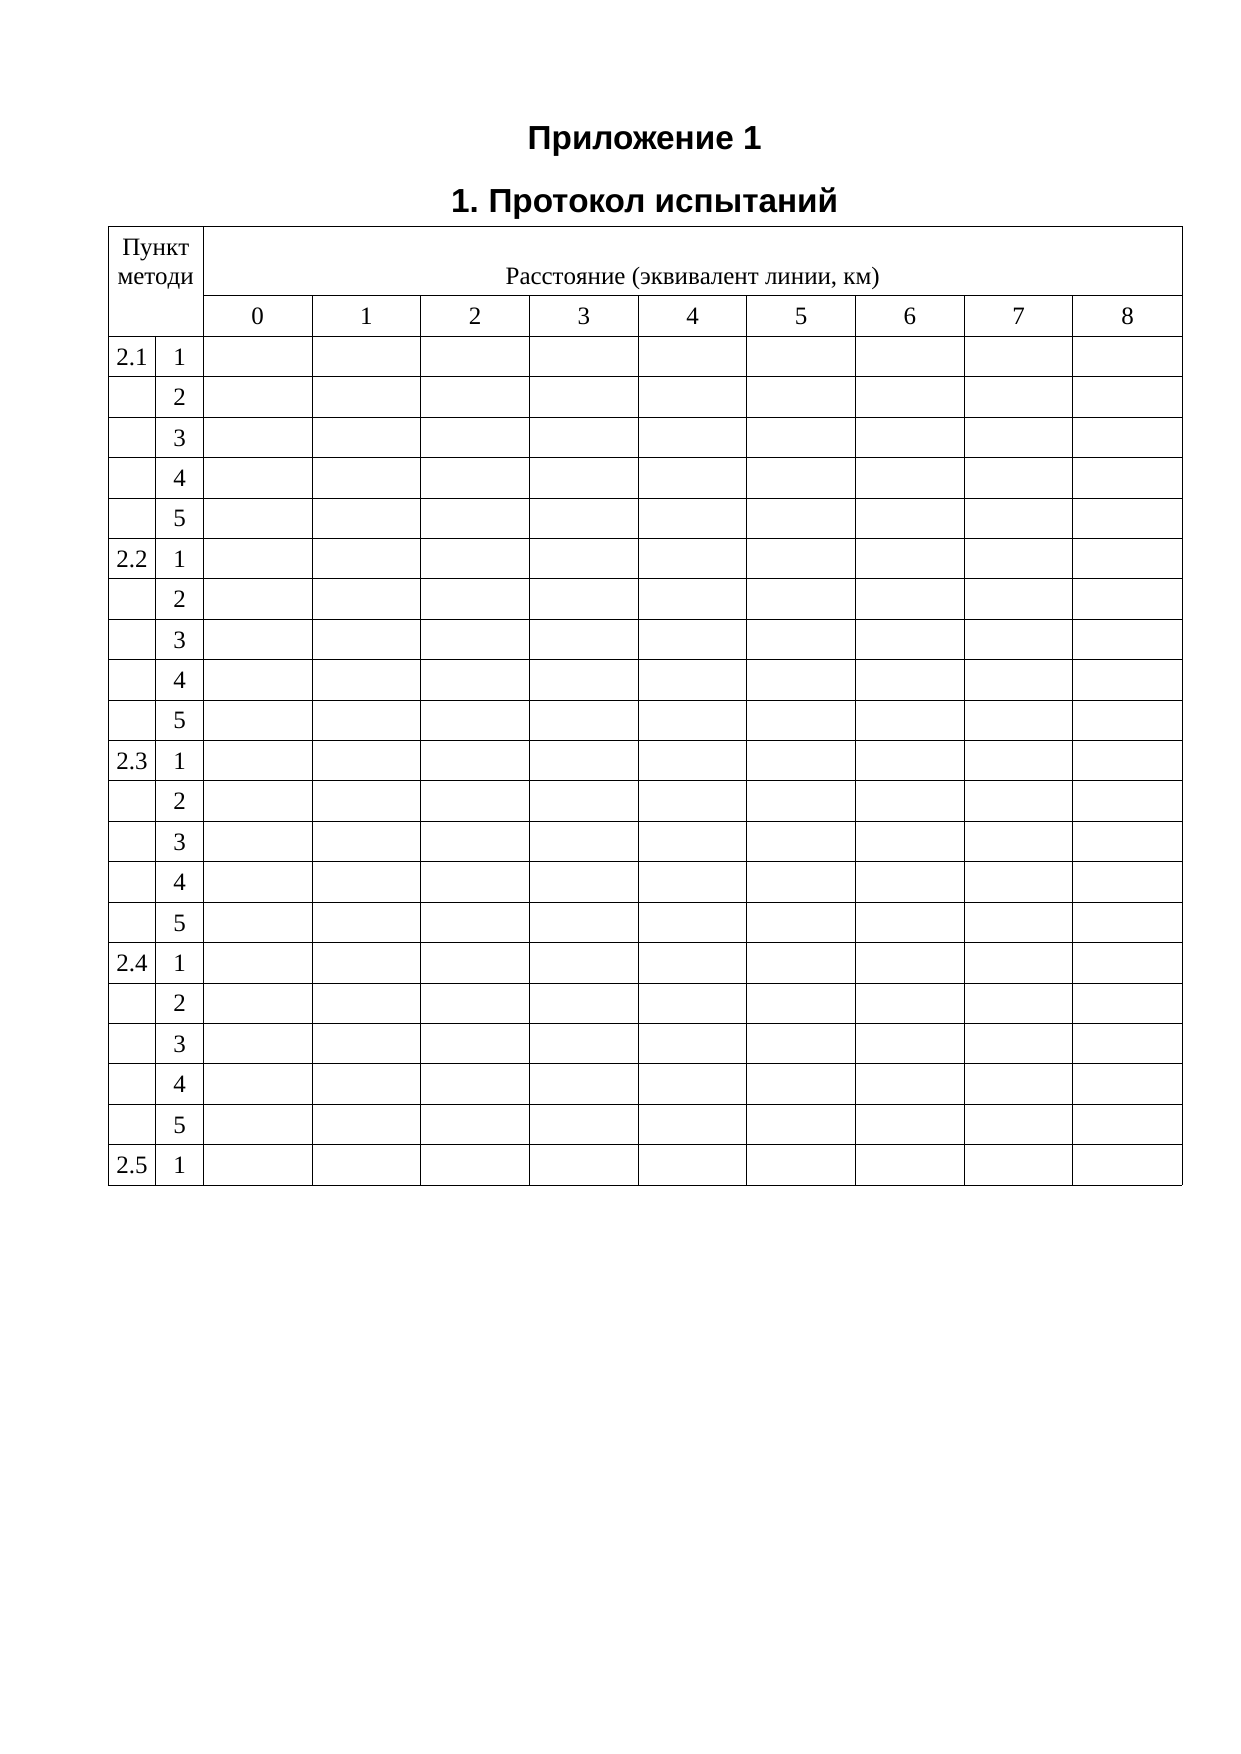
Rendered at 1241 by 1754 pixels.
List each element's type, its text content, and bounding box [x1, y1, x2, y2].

table_cell [747, 539, 855, 578]
table_cell [204, 579, 312, 619]
table_cell [639, 337, 746, 376]
table_cell 1 [156, 337, 203, 376]
table_cell [639, 620, 746, 659]
table_cell [109, 903, 155, 942]
table_cell [204, 1024, 312, 1063]
table_cell 4 [156, 660, 203, 699]
table_cell [639, 499, 746, 538]
table_cell [965, 337, 1072, 376]
table_cell [313, 701, 420, 740]
table_cell [965, 620, 1072, 659]
table_cell [530, 1024, 638, 1063]
table_cell 3 [530, 296, 638, 336]
table_cell [204, 660, 312, 699]
table_cell [747, 377, 855, 417]
table_cell 1 [156, 539, 203, 578]
table_cell [204, 943, 312, 982]
table_cell [204, 377, 312, 417]
table_cell [530, 781, 638, 821]
table_cell [109, 579, 155, 619]
table_header Расстояние (эквивалент линии, км) [204, 227, 1182, 295]
table_cell [639, 701, 746, 740]
table_cell 4 [639, 296, 746, 336]
table_cell [313, 499, 420, 538]
table_cell [856, 781, 964, 821]
table_cell [965, 1024, 1072, 1063]
table_cell [639, 458, 746, 497]
table_cell [530, 418, 638, 457]
table_cell 5 [156, 701, 203, 740]
table_cell [1073, 579, 1182, 619]
table_cell [530, 903, 638, 942]
table_cell [530, 337, 638, 376]
table_cell 2.2 [109, 539, 155, 578]
table_cell [313, 418, 420, 457]
table_cell [109, 1105, 155, 1144]
table_cell [639, 418, 746, 457]
table_cell [313, 539, 420, 578]
table_cell [639, 660, 746, 699]
table_cell [204, 822, 312, 861]
table_cell [313, 660, 420, 699]
table_cell [313, 741, 420, 780]
table_cell [965, 660, 1072, 699]
table_cell 3 [156, 1024, 203, 1063]
table_cell [421, 1064, 529, 1104]
table_cell [109, 458, 155, 497]
table_cell [313, 579, 420, 619]
table_cell [856, 862, 964, 902]
table_cell [856, 539, 964, 578]
table_cell [1073, 539, 1182, 578]
table_cell [965, 579, 1072, 619]
table_cell [204, 984, 312, 1023]
table_cell [747, 499, 855, 538]
table_cell [747, 741, 855, 780]
table_cell [747, 1064, 855, 1104]
table_cell [313, 1145, 420, 1184]
table_cell [530, 499, 638, 538]
table_cell [639, 903, 746, 942]
table_cell [421, 620, 529, 659]
table_cell [313, 903, 420, 942]
table_cell [965, 499, 1072, 538]
table_cell 2.3 [109, 741, 155, 780]
table_cell [965, 862, 1072, 902]
subtitle Протокол испытаний [108, 182, 1181, 220]
table_cell [421, 499, 529, 538]
table_cell [639, 539, 746, 578]
table_cell [530, 458, 638, 497]
table_cell [747, 862, 855, 902]
table_cell [1073, 862, 1182, 902]
table_cell [421, 458, 529, 497]
table_cell [109, 377, 155, 417]
table_cell 2 [156, 579, 203, 619]
table_cell 3 [156, 822, 203, 861]
table_cell [1073, 458, 1182, 497]
table_cell [965, 781, 1072, 821]
table_cell [856, 903, 964, 942]
table_cell [856, 620, 964, 659]
table_cell 2.5 [109, 1145, 155, 1184]
table_cell [313, 781, 420, 821]
table_cell [109, 1064, 155, 1104]
table_cell [747, 337, 855, 376]
table_cell [965, 1064, 1072, 1104]
table_cell [856, 458, 964, 497]
table_cell [421, 377, 529, 417]
table_cell [856, 1024, 964, 1063]
table_cell [530, 943, 638, 982]
table_cell [421, 579, 529, 619]
table_cell [530, 377, 638, 417]
table_cell [639, 1105, 746, 1144]
table_cell [204, 499, 312, 538]
table_cell [639, 741, 746, 780]
table_cell 2 [421, 296, 529, 336]
table_cell [313, 1024, 420, 1063]
table_cell [965, 741, 1072, 780]
table_cell [421, 741, 529, 780]
table_cell [109, 862, 155, 902]
table_cell 1 [313, 296, 420, 336]
table_cell [421, 539, 529, 578]
table_cell [530, 741, 638, 780]
table_cell [204, 458, 312, 497]
table_cell [204, 701, 312, 740]
table_cell [204, 741, 312, 780]
table_cell [856, 377, 964, 417]
table_cell [109, 984, 155, 1023]
table_cell [204, 539, 312, 578]
table_cell [856, 822, 964, 861]
table_cell [856, 660, 964, 699]
table_cell [1073, 499, 1182, 538]
table_cell [965, 903, 1072, 942]
table_cell [856, 701, 964, 740]
table_cell 4 [156, 862, 203, 902]
table_cell [639, 1024, 746, 1063]
table_cell [530, 1145, 638, 1184]
table_cell [421, 781, 529, 821]
table_cell [421, 862, 529, 902]
table_cell [313, 862, 420, 902]
table_cell 2 [156, 781, 203, 821]
table_cell [965, 1105, 1072, 1144]
table_cell [856, 418, 964, 457]
table_cell [204, 337, 312, 376]
table_cell [109, 701, 155, 740]
table_cell [204, 418, 312, 457]
table_cell [1073, 418, 1182, 457]
table_cell 5 [156, 1105, 203, 1144]
table_cell [530, 822, 638, 861]
table_cell [109, 499, 155, 538]
table_cell [1073, 781, 1182, 821]
table_cell [856, 1105, 964, 1144]
table_cell [421, 1024, 529, 1063]
table_cell [1073, 984, 1182, 1023]
table_cell [109, 781, 155, 821]
table_cell [109, 660, 155, 699]
table_cell [530, 862, 638, 902]
table_cell [639, 579, 746, 619]
table_cell 4 [156, 458, 203, 497]
table_cell [639, 943, 746, 982]
table_cell [1073, 701, 1182, 740]
table_cell [747, 781, 855, 821]
table_cell [747, 984, 855, 1023]
table_cell [747, 1105, 855, 1144]
table_cell [1073, 943, 1182, 982]
table_cell [747, 943, 855, 982]
table_cell 2 [156, 984, 203, 1023]
table_cell [421, 984, 529, 1023]
table_cell [421, 337, 529, 376]
table_cell [1073, 1145, 1182, 1184]
table_cell [1073, 1105, 1182, 1144]
table_cell [313, 1064, 420, 1104]
table_cell [1073, 1024, 1182, 1063]
table_cell [421, 701, 529, 740]
table_cell [204, 903, 312, 942]
table_cell 8 [1073, 296, 1182, 336]
table_cell 2 [156, 377, 203, 417]
table_cell [747, 822, 855, 861]
table_cell [530, 984, 638, 1023]
table_cell [109, 418, 155, 457]
table_cell [530, 701, 638, 740]
table_cell [530, 539, 638, 578]
table_cell [421, 418, 529, 457]
table_cell [204, 620, 312, 659]
table_cell 3 [156, 418, 203, 457]
table_cell [747, 903, 855, 942]
table_cell 4 [156, 1064, 203, 1104]
table_cell [530, 579, 638, 619]
table_cell [530, 620, 638, 659]
table_cell [313, 822, 420, 861]
table_cell [1073, 822, 1182, 861]
table_cell 6 [856, 296, 964, 336]
table_cell [313, 377, 420, 417]
table_cell [421, 1105, 529, 1144]
table_cell [530, 1105, 638, 1144]
table_cell [639, 822, 746, 861]
table_cell [1073, 337, 1182, 376]
table_cell [1073, 903, 1182, 942]
table_cell [313, 458, 420, 497]
table_cell 2.4 [109, 943, 155, 982]
table_cell [204, 862, 312, 902]
table_cell 5 [156, 499, 203, 538]
table_cell [856, 1064, 964, 1104]
table_cell [639, 1145, 746, 1184]
table_cell [109, 620, 155, 659]
table_cell [204, 1105, 312, 1144]
table_cell [421, 822, 529, 861]
table_cell [965, 1145, 1072, 1184]
table_cell [1073, 377, 1182, 417]
table_cell [965, 943, 1072, 982]
table_cell 7 [965, 296, 1072, 336]
table_cell [313, 337, 420, 376]
table_cell 5 [747, 296, 855, 336]
table_cell [856, 984, 964, 1023]
table_cell [530, 660, 638, 699]
table_cell [109, 822, 155, 861]
table_cell [856, 499, 964, 538]
table_cell [965, 377, 1072, 417]
table_cell [965, 458, 1072, 497]
table_cell [1073, 620, 1182, 659]
table_cell [965, 984, 1072, 1023]
table_cell [856, 741, 964, 780]
table_cell [639, 377, 746, 417]
table_cell 0 [204, 296, 312, 336]
table_cell [639, 781, 746, 821]
table_cell [639, 984, 746, 1023]
table_cell [204, 1064, 312, 1104]
table_cell [747, 660, 855, 699]
table_cell [965, 539, 1072, 578]
table_cell [856, 579, 964, 619]
table_cell [313, 1105, 420, 1144]
table_cell 3 [156, 620, 203, 659]
table_cell 5 [156, 903, 203, 942]
table_cell [747, 418, 855, 457]
table_cell [747, 1145, 855, 1184]
table_cell 2.1 [109, 337, 155, 376]
subtitle Приложение 1 [108, 118, 1181, 157]
table_cell [1073, 741, 1182, 780]
table_cell [747, 579, 855, 619]
table_cell [1073, 660, 1182, 699]
table_cell [965, 418, 1072, 457]
table_cell 1 [156, 943, 203, 982]
table_cell [421, 903, 529, 942]
table_cell [965, 822, 1072, 861]
table_cell [313, 943, 420, 982]
table_cell [313, 620, 420, 659]
table_cell [313, 984, 420, 1023]
table_cell [530, 1064, 638, 1104]
table_cell [639, 1064, 746, 1104]
table_cell [421, 943, 529, 982]
table_cell [856, 943, 964, 982]
table_cell [747, 458, 855, 497]
table_cell [856, 337, 964, 376]
table_cell 1 [156, 1145, 203, 1184]
table_cell [204, 781, 312, 821]
table_header Пункт методи [109, 227, 203, 336]
table_cell [204, 1145, 312, 1184]
table_cell [965, 701, 1072, 740]
table_cell [421, 660, 529, 699]
table_cell [639, 862, 746, 902]
table_cell [747, 620, 855, 659]
table_cell [1073, 1064, 1182, 1104]
table_cell [421, 1145, 529, 1184]
table_cell [109, 1024, 155, 1063]
table_cell 1 [156, 741, 203, 780]
table_cell [747, 1024, 855, 1063]
table_cell [856, 1145, 964, 1184]
table_cell [747, 701, 855, 740]
